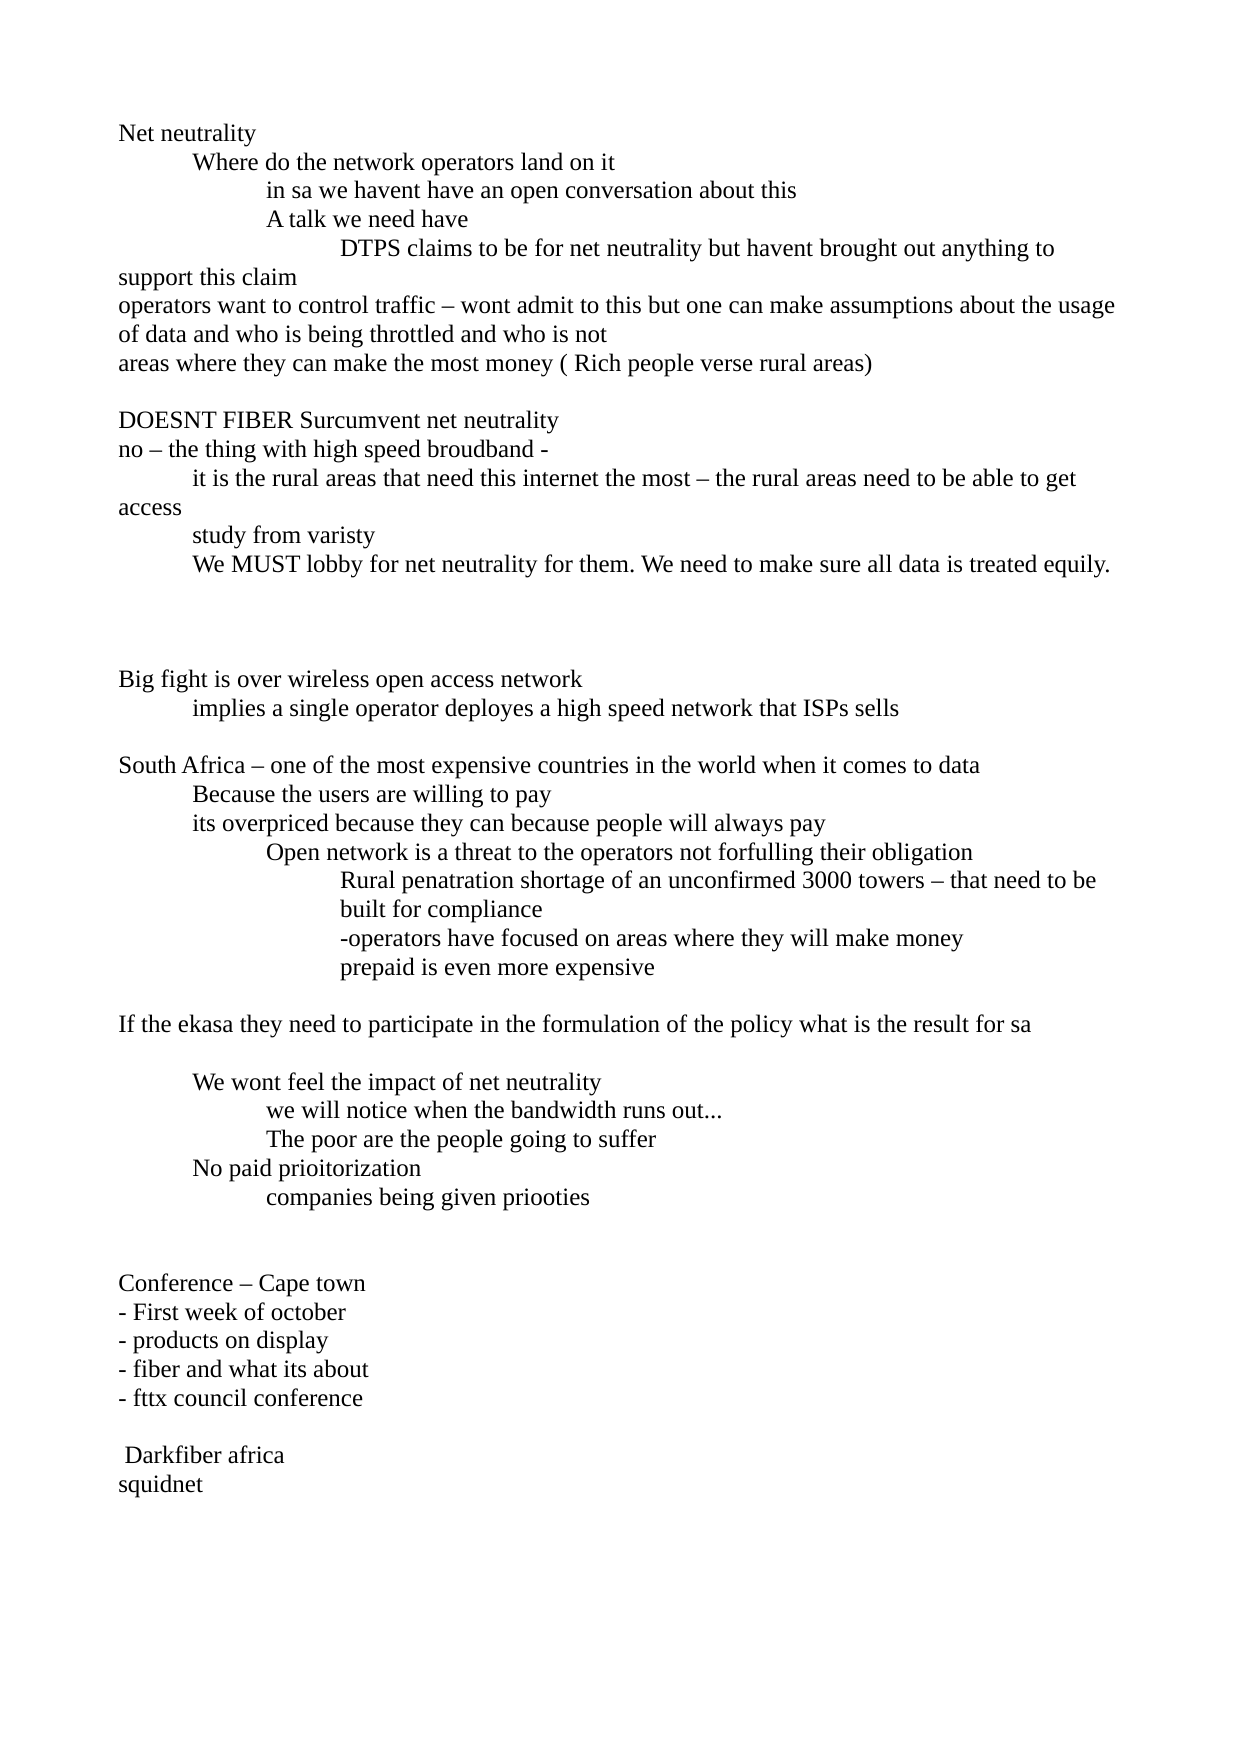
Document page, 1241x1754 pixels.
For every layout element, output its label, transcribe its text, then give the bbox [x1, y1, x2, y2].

text areas where they can make the most money ( Rich people verse rural areas) [118, 348, 1122, 377]
text Open network is a threat to the operators not forfulling their obligation [118, 837, 1122, 866]
text prepaid is even more expensive [118, 952, 1122, 981]
text DTPS claims to be for net neutrality but havent brought out anything to support this claim [118, 233, 1122, 291]
text - products on display [118, 1326, 1122, 1354]
text in sa we havent have an open conversation about this [118, 176, 1122, 204]
text The poor are the people going to suffer [118, 1124, 1122, 1153]
text operators want to control traffic – wont admit to this but one can make assumptions about the usage of data and who is being throttled and who is not [118, 291, 1122, 348]
text South Africa – one of the most expensive countries in the world when it comes to data [118, 751, 1122, 779]
text Big fight is over wireless open access network [118, 664, 1122, 693]
text its overpriced because they can because people will always pay [118, 808, 1122, 837]
text companies being given priooties [118, 1182, 1122, 1211]
text Rural penatration shortage of an unconfirmed 3000 towers – that need to be built for compliance [118, 866, 1122, 923]
text implies a single operator deployes a high speed network that ISPs sells [118, 693, 1122, 722]
text A talk we need have [118, 204, 1122, 233]
text Net neutrality [118, 118, 1122, 147]
text Where do the network operators land on it [118, 147, 1122, 176]
text Conference – Cape town [118, 1268, 1122, 1297]
text DOESNT FIBER Surcumvent net neutrality [118, 406, 1122, 434]
text - fttx council conference [118, 1383, 1122, 1412]
text study from varisty [118, 521, 1122, 549]
text We wont feel the impact of net neutrality [118, 1067, 1122, 1096]
text no – the thing with high speed broudband - [118, 434, 1122, 463]
text We MUST lobby for net neutrality for them. We need to make sure all data is treated equily. [118, 549, 1122, 578]
text If the ekasa they need to participate in the formulation of the policy what is the result for sa [118, 1009, 1122, 1038]
text -operators have focused on areas where they will make money [118, 923, 1122, 952]
text Because the users are willing to pay [118, 779, 1122, 808]
text squidnet [118, 1469, 1122, 1498]
text it is the rural areas that need this internet the most – the rural areas need to be able to get access [118, 463, 1122, 521]
text No paid prioitorization [118, 1153, 1122, 1182]
text we will notice when the bandwidth runs out... [118, 1096, 1122, 1124]
text Darkfiber africa [118, 1441, 1122, 1469]
text - fiber and what its about [118, 1354, 1122, 1383]
text - First week of october [118, 1297, 1122, 1326]
